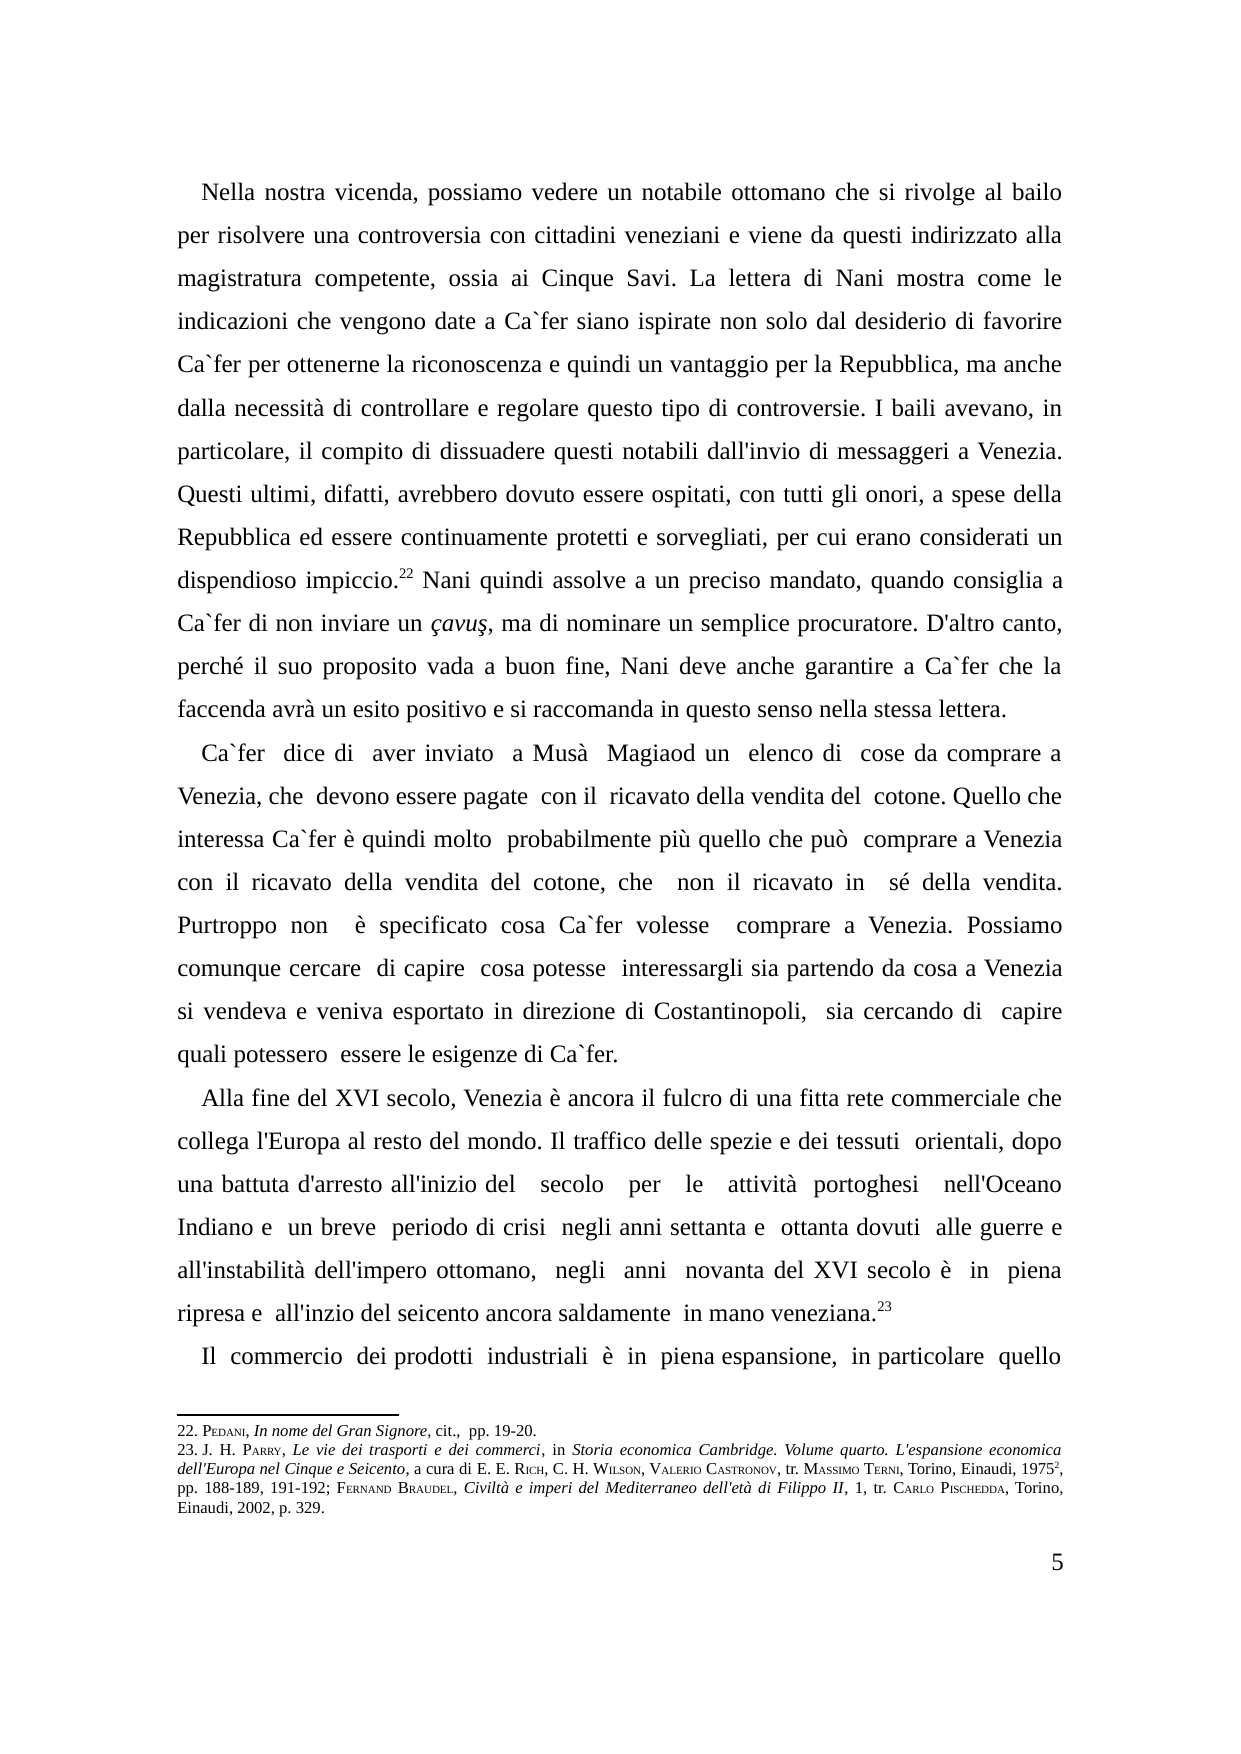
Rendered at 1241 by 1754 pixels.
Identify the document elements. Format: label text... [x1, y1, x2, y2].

text Alla fine del XVI secolo, Venezia è ancora il fulcro di una fitta rete commerciale che collega l'Europa al resto del mondo. Il traffico delle spezie e dei tessuti orientali, dopo una battuta d'arresto all'inizio del secolo per le attività portoghesi nell'Oceano Indiano e un breve periodo di crisi negli anni settanta e ottanta dovuti alle guerre e all'instabilità dell'impero ottomano, negli anni novanta del XVI secolo è in piena ripresa e all'inzio del seicento ancora saldamente in mano veneziana. [177, 1083, 1063, 1327]
text Nella nostra vicenda, possiamo vedere un notabile ottomano che si rivolge al bailo per risolvere una controversia con cittadini veneziani e viene da questi indirizzato alla magistratura competente, ossia ai Cinque Savi. La lettera di Nani mostra come le indicazioni che vengono date a Ca`fer siano ispirate non solo dal desiderio di favorire Ca`fer per ottenerne la riconoscenza e quindi un vantaggio per la Repubblica, ma anche dalla necessità di controllare e regolare questo tipo di controversie. I baili avevano, in particolare, il compito di dissuadere questi notabili dall'invio di messaggeri a Venezia. Questi ultimi, difatti, avrebbero dovuto essere ospitati, con tutti gli onori, a spese della Repubblica ed essere continuamente protetti e sorvegliati, per cui erano considerati un dispendioso impiccio. Nani quindi assolve a un preciso mandato, quando consiglia a Ca`fer di non inviare un çavuş, ma di nominare un semplice procuratore. D'altro canto, perché il suo proposito vada a buon fine, Nani deve anche garantire a Ca`fer che la faccenda avrà un esito positivo e si raccomanda in questo senso nella stessa lettera. [177, 177, 1063, 723]
text J. H. Parry, Le vie dei trasporti e dei commerci, in Storia economica Cambridge. Volume quarto. L'espansione economica dell'Europa nel Cinque e Seicento, a cura di E. E. Rich, C. H. Wilson, Valerio Castronov, tr. Massimo Terni, Torino, Einaudi, 19752, pp. 188-189, 191-192; Fernand Braudel, Civiltà e imperi del Mediterraneo dell'età di Filippo II, 1, tr. Carlo Pischedda, Torino, Einaudi, 2002, p. 329. [177, 1440, 1063, 1517]
text Pedani, In nome del Gran Signore, cit., pp. 19-20. [177, 1421, 1063, 1440]
text Il commercio dei prodotti industriali è in piena espansione, in particolare quello [177, 1341, 1063, 1370]
text Ca`fer dice di aver inviato a Musà Magiaod un elenco di cose da comprare a Venezia, che devono essere pagate con il ricavato della vendita del cotone. Quello che interessa Ca`fer è quindi molto probabilmente più quello che può comprare a Venezia con il ricavato della vendita del cotone, che non il ricavato in sé della vendita. Purtroppo non è specificato cosa Ca`fer volesse comprare a Venezia. Possiamo comunque cercare di capire cosa potesse interessargli sia partendo da cosa a Venezia si vendeva e veniva esportato in direzione di Costantinopoli, sia cercando di capire quali potessero essere le esigenze di Ca`fer. [177, 738, 1063, 1068]
